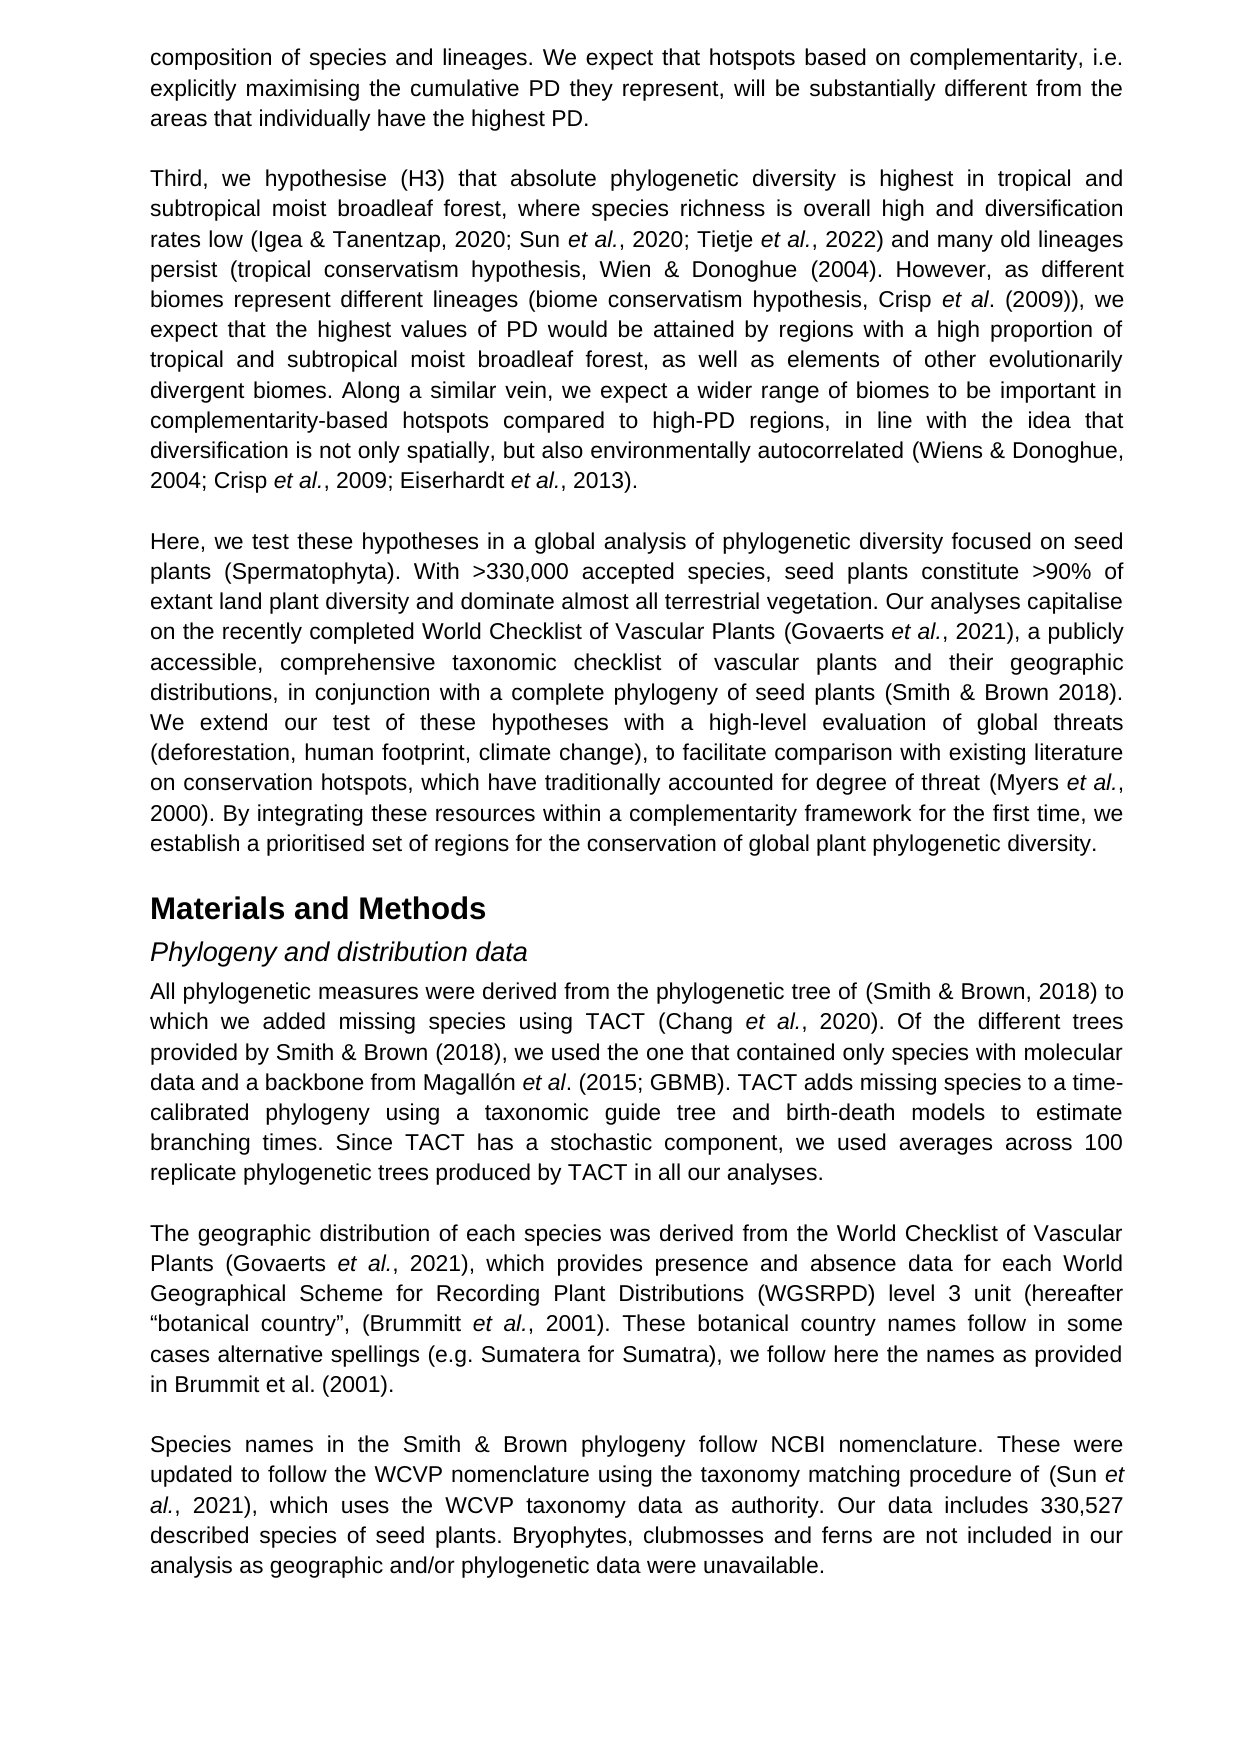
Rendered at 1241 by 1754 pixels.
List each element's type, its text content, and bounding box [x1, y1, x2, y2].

text Third, we hypothesise (H3) that absolute phylogenetic diversity is highest in tropical and subtropical moist broadleaf forest, where species richness is overall high and diversification rates low (Igea & Tanentzap, 2020; Sun et al., 2020; Tietje et al., 2022) and many old lineages persist (tropical conservatism hypothesis, Wien & Donoghue (2004). However, as different biomes represent different lineages (biome conservatism hypothesis, Crisp et al. (2009)), we expect that the highest values of PD would be attained by regions with a high proportion of tropical and subtropical moist broadleaf forest, as well as elements of other evolutionarily divergent biomes. Along a similar vein, we expect a wider range of biomes to be important in complementarity-based hotspots compared to high-PD regions, in line with the idea that diversification is not only spatially, but also environmentally autocorrelated (Wiens & Donoghue, 2004; Crisp et al., 2009; Eiserhardt et al., 2013). [150, 165, 1124, 493]
subtitle Materials and Methods [150, 890, 1124, 926]
text composition of species and lineages. We expect that hotspots based on complementarity, i.e. explicitly maximising the cumulative PD they represent, will be substantially different from the areas that individually have the highest PD. [150, 44, 1124, 131]
text Here, we test these hypotheses in a global analysis of phylogenetic diversity focused on seed plants (Spermatophyta). With >330,000 accepted species, seed plants constitute >90% of extant land plant diversity and dominate almost all terrestrial vegetation. Our analyses capitalise on the recently completed World Checklist of Vascular Plants (Govaerts et al., 2021), a publicly accessible, comprehensive taxonomic checklist of vascular plants and their geographic distributions, in conjunction with a complete phylogeny of seed plants (Smith & Brown 2018). We extend our test of these hypotheses with a high-level evaluation of global threats (deforestation, human footprint, climate change), to facilitate comparison with existing literature on conservation hotspots, which have traditionally accounted for degree of threat (Myers et al., 2000). By integrating these resources within a complementarity framework for the first time, we establish a prioritised set of regions for the conservation of global plant phylogenetic diversity. [150, 528, 1124, 856]
text The geographic distribution of each species was derived from the World Checklist of Vascular Plants (Govaerts et al., 2021), which provides presence and absence data for each World Geographical Scheme for Recording Plant Distributions (WGSRPD) level 3 unit (hereafter “botanical country”, (Brummitt et al., 2001). These botanical country names follow in some cases alternative spellings (e.g. Sumatera for Sumatra), we follow here the names as provided in Brummit et al. (2001). [150, 1220, 1124, 1397]
subtitle Phylogeny and distribution data [150, 936, 1124, 968]
text Species names in the Smith & Brown phylogeny follow NCBI nomenclature. These were updated to follow the WCVP nomenclature using the taxonomy matching procedure of (Sun et al., 2021), which uses the WCVP taxonomy data as authority. Our data includes 330,527 described species of seed plants. Bryophytes, clubmosses and ferns are not included in our analysis as geographic and/or phylogenetic data were unavailable. [150, 1431, 1124, 1578]
text All phylogenetic measures were derived from the phylogenetic tree of (Smith & Brown, 2018) to which we added missing species using TACT (Chang et al., 2020). Of the different trees provided by Smith & Brown (2018), we used the one that contained only species with molecular data and a backbone from Magallón et al. (2015; GBMB). TACT adds missing species to a time-calibrated phylogeny using a taxonomic guide tree and birth-death models to estimate branching times. Since TACT has a stochastic component, we used averages across 100 replicate phylogenetic trees produced by TACT in all our analyses. [150, 978, 1124, 1186]
